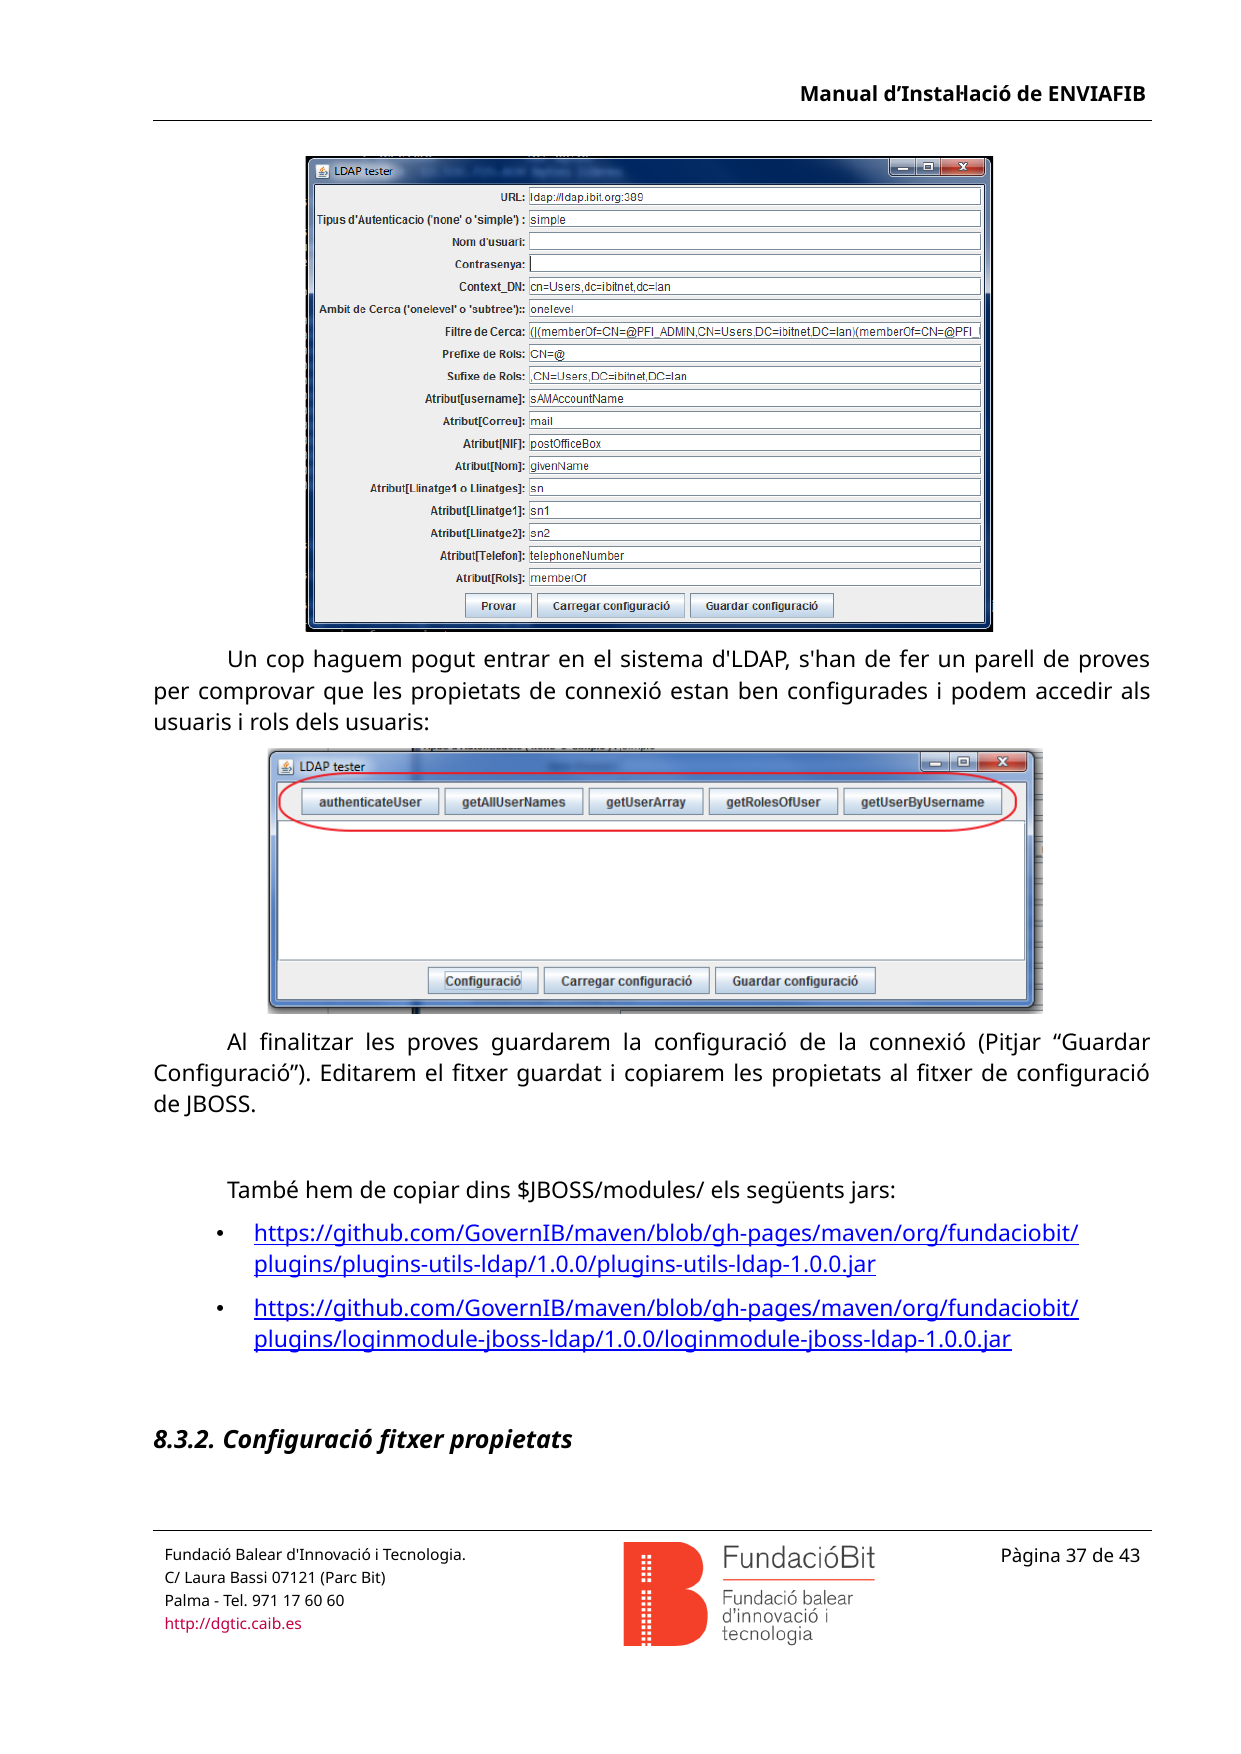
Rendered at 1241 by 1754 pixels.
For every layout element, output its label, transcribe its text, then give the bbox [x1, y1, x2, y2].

text Al finalitzar les proves guardarem la configuració de la connexió (Pitjar “Guardar Configuració”). Editarem el fitxer guardat i copiarem les propietats al fitxer de configuració de JBOSS. [153, 1026, 1152, 1119]
list https://github.com/GovernIB/maven/blob/gh-pages/maven/org/fundaciobit/plugins/plugins-utils-ldap/1.0.0/plugins-utils-ldap-1.0.0.jar [216, 1217, 1152, 1280]
text Un cop haguem pogut entrar en el sistema d'LDAP, s'han de fer un parell de proves per comprovar que les propietats de connexió estan ben configurades i podem accedir als usuaris i rols dels usuaris: [153, 643, 1152, 737]
picture [305, 156, 994, 632]
list https://github.com/GovernIB/maven/blob/gh-pages/maven/org/fundaciobit/plugins/loginmodule-jboss-ldap/1.0.0/loginmodule-jboss-ldap-1.0.0.jar [216, 1291, 1152, 1354]
subtitle Configuració fitxer propietats [153, 1422, 1152, 1456]
picture [267, 748, 1043, 1014]
picture [623, 1542, 875, 1646]
text També hem de copiar dins $JBOSS/modules/ els següents jars: [153, 1174, 1152, 1205]
